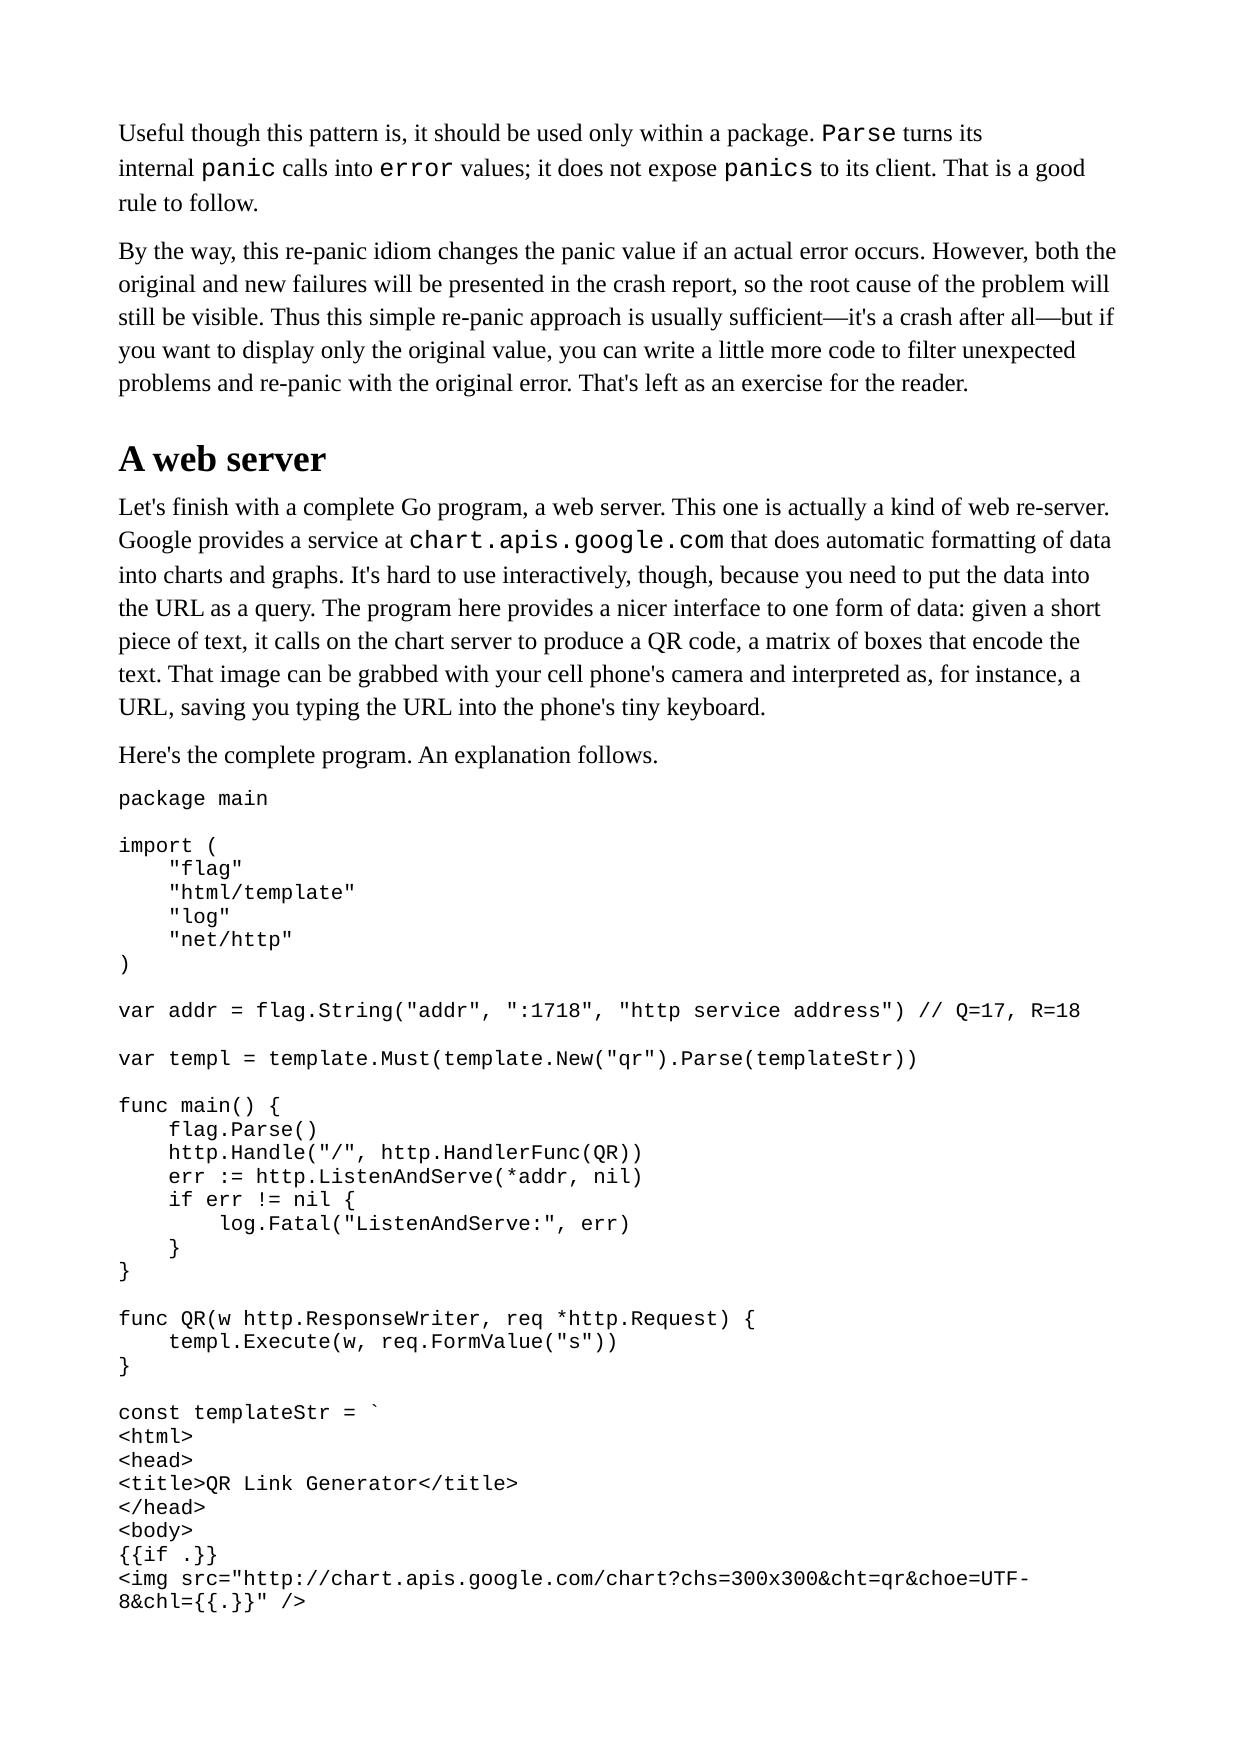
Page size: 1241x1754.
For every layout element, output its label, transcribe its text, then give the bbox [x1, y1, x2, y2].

text err := http.ListenAndServe(*addr, nil) [118, 1166, 1122, 1189]
text <title>QR Link Generator</title> [118, 1473, 1122, 1497]
text } [118, 1237, 1122, 1260]
text <body> [118, 1521, 1122, 1544]
text package main [118, 787, 1122, 811]
text Useful though this pattern is, it should be used only within a package. Parse turns its internal panic calls into error values; it does not expose panics to its client. That is a good rule to follow. [118, 118, 1122, 217]
text <img src="http://chart.apis.google.com/chart?chs=300x300&cht=qr&choe=UTF-8&chl={{.}}" /> [118, 1568, 1122, 1615]
text </head> [118, 1497, 1122, 1521]
subtitle A web server [118, 436, 1122, 479]
text Let's finish with a complete Go program, a web server. This one is actually a kind of web re-server. Google provides a service at chart.apis.google.com that does automatic formatting of data into charts and graphs. It's hard to use interactively, though, because you need to put the data into the URL as a query. The program here provides a nicer interface to one form of data: given a short piece of text, it calls on the chart server to produce a QR code, a matrix of boxes that encode the text. That image can be grabbed with your cell phone's camera and interpreted as, for instance, a URL, saving you typing the URL into the phone's tiny keyboard. [118, 492, 1122, 721]
text http.Handle("/", http.HandlerFunc(QR)) [118, 1142, 1122, 1166]
text "html/template" [118, 882, 1122, 906]
text func main() { [118, 1095, 1122, 1118]
text templ.Execute(w, req.FormValue("s")) [118, 1331, 1122, 1355]
text const templateStr = ` [118, 1402, 1122, 1426]
text <head> [118, 1449, 1122, 1473]
text var templ = template.Must(template.New("qr").Parse(templateStr)) [118, 1048, 1122, 1071]
text "flag" [118, 858, 1122, 882]
text Here's the complete program. An explanation follows. [118, 740, 1122, 769]
text "net/http" [118, 929, 1122, 953]
text ) [118, 953, 1122, 977]
text By the way, this re-panic idiom changes the panic value if an actual error occurs. However, both the original and new failures will be presented in the crash report, so the root cause of the problem will still be visible. Thus this simple re-panic approach is usually sufficient—it's a crash after all—but if you want to display only the original value, you can write a little more code to filter unexpected problems and re-panic with the original error. That's left as an exercise for the reader. [118, 236, 1122, 397]
text var addr = flag.String("addr", ":1718", "http service address") // Q=17, R=18 [118, 1000, 1122, 1024]
text "log" [118, 906, 1122, 929]
text if err != nil { [118, 1189, 1122, 1213]
text <html> [118, 1426, 1122, 1449]
text log.Fatal("ListenAndServe:", err) [118, 1213, 1122, 1237]
text flag.Parse() [118, 1118, 1122, 1142]
text {{if .}} [118, 1544, 1122, 1568]
text } [118, 1260, 1122, 1284]
text } [118, 1355, 1122, 1379]
text func QR(w http.ResponseWriter, req *http.Request) { [118, 1308, 1122, 1331]
text import ( [118, 835, 1122, 858]
